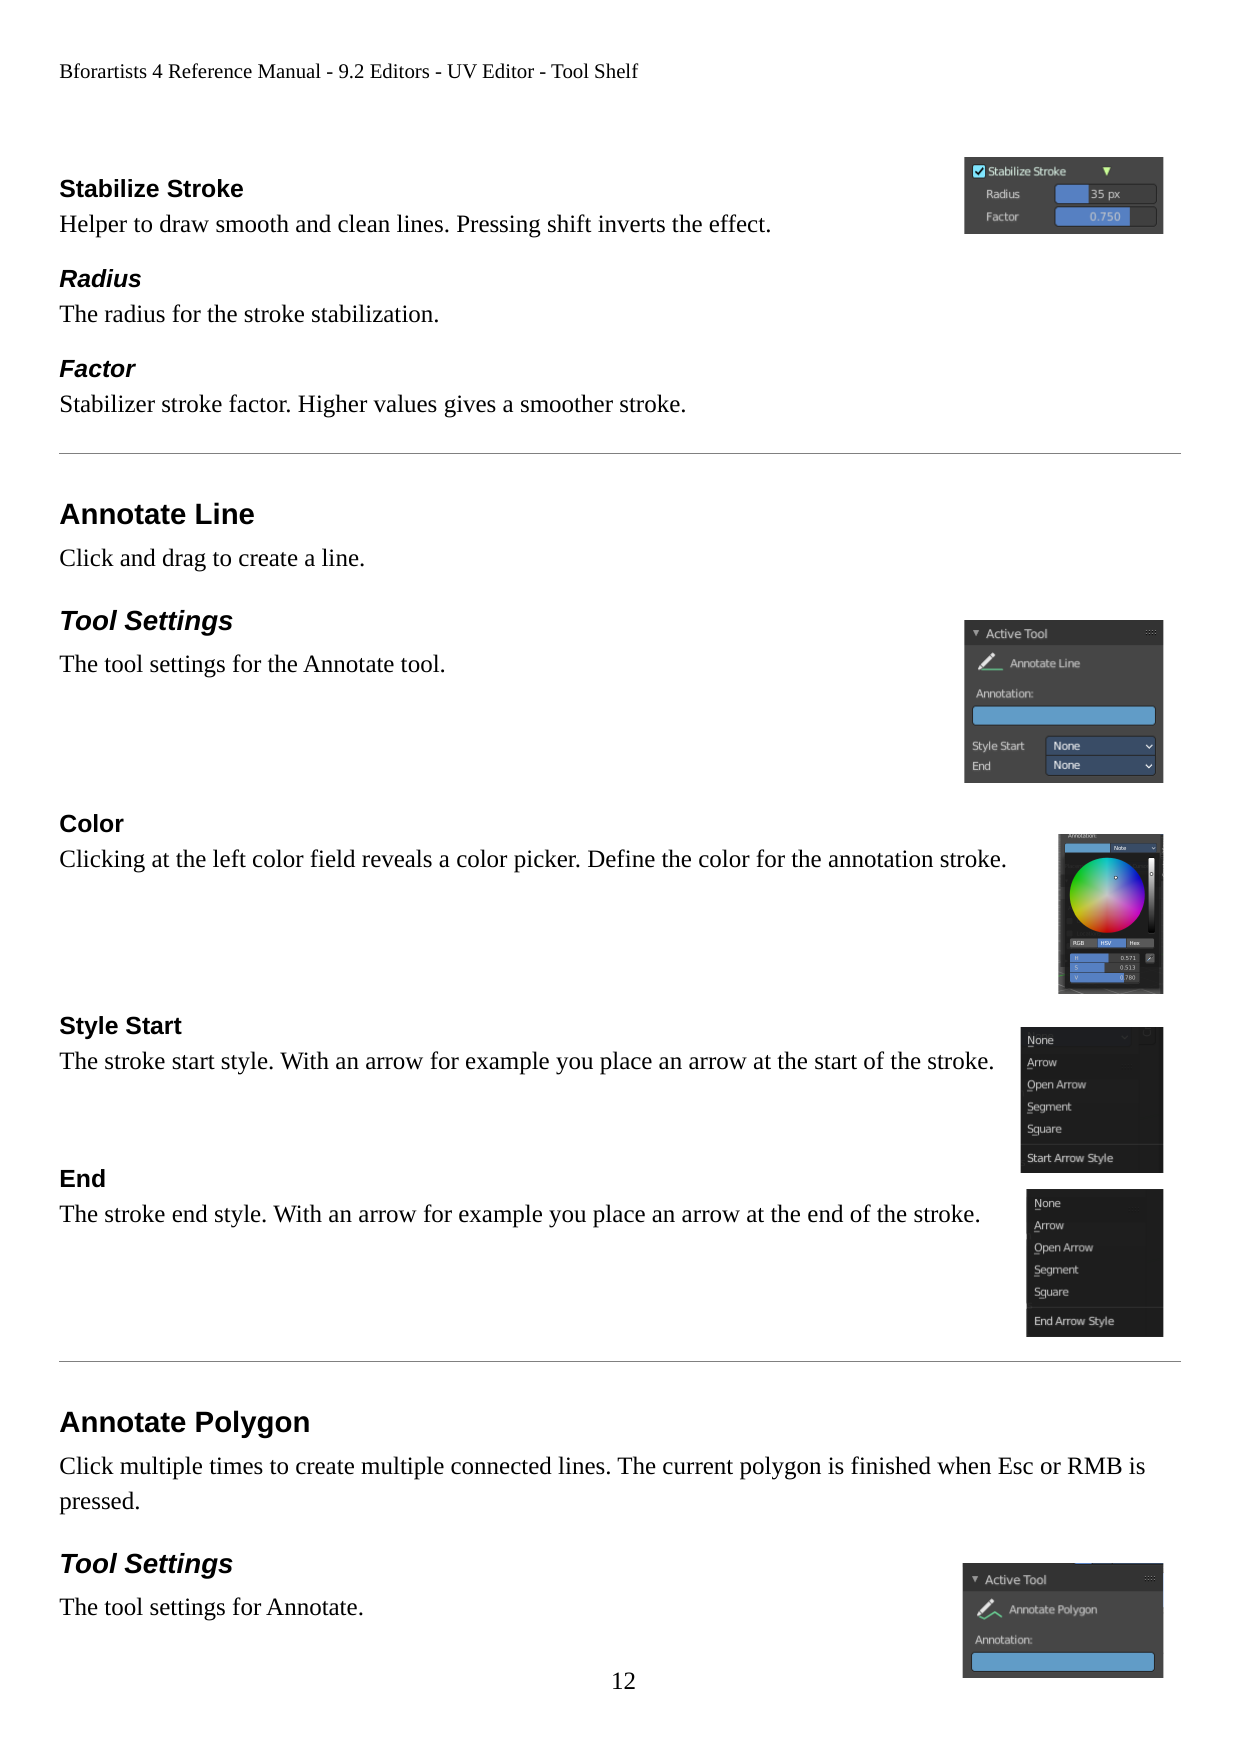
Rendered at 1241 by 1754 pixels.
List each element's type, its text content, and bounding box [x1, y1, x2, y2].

text Click and drag to create a line. [59, 543, 1181, 572]
subtitle [1164, 174, 1181, 203]
subtitle End [59, 1164, 1181, 1193]
text The tool settings for the Annotate tool. [59, 649, 964, 678]
subtitle Factor [59, 354, 1181, 383]
picture [962, 1563, 1164, 1678]
subtitle Annotate Line [59, 497, 1181, 531]
text Click multiple times to create multiple connected lines. The current polygon is finished when Esc or RMB is pressed. [59, 1451, 1181, 1514]
picture [1058, 834, 1164, 994]
subtitle Tool Settings [59, 605, 1181, 637]
text The stroke end style. With an arrow for example you place an arrow at the end of the stroke. [59, 1199, 1026, 1228]
picture [964, 620, 1164, 783]
text Clicking at the left color field reveals a color picker. Define the color for the annotation stroke. [59, 844, 1058, 872]
text The radius for the stroke stabilization. [59, 299, 1181, 328]
picture [1020, 1027, 1164, 1173]
subtitle Stabilize Stroke [59, 174, 964, 203]
text Stabilizer stroke factor. Higher values gives a smoother stroke. [59, 389, 1181, 418]
subtitle Style Start [59, 1011, 1181, 1040]
subtitle Annotate Polygon [59, 1405, 1181, 1439]
text Helper to draw smooth and clean lines. Pressing shift inverts the effect. [59, 209, 1181, 238]
subtitle Color [59, 809, 1181, 837]
picture [1026, 1189, 1164, 1337]
picture [964, 157, 1164, 234]
text The stroke start style. With an arrow for example you place an arrow at the start of the stroke. [59, 1046, 1020, 1075]
subtitle Tool Settings [59, 1547, 1181, 1579]
subtitle Radius [59, 264, 1181, 293]
text The tool settings for Annotate. [59, 1592, 962, 1621]
